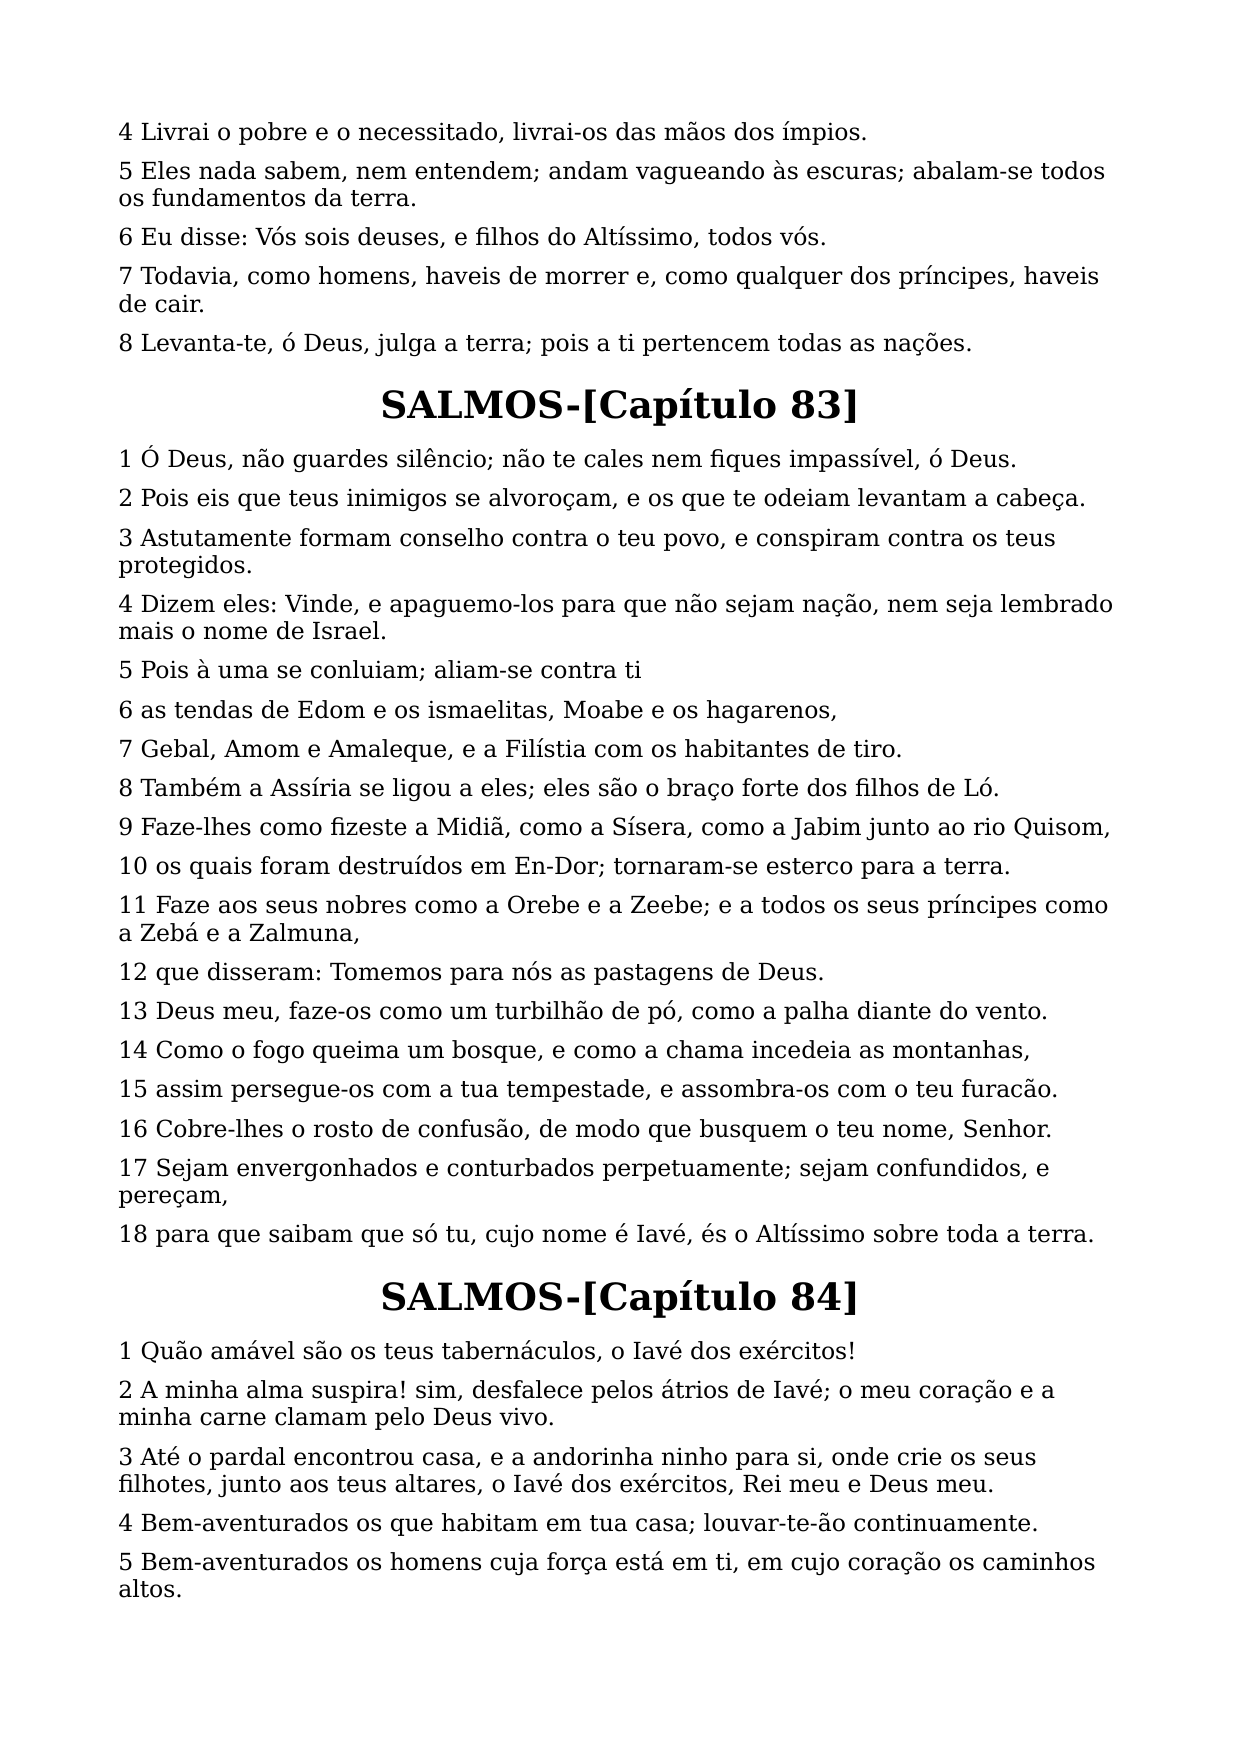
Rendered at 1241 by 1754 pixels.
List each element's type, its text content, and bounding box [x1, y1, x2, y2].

text 14 Como o fogo queima um bosque, e como a chama incedeia as montanhas, [118, 1037, 1122, 1064]
text 3 Astutamente formam conselho contra o teu povo, e conspiram contra os teus protegidos. [118, 524, 1122, 579]
text 2 Pois eis que teus inimigos se alvoroçam, e os que te odeiam levantam a cabeça. [118, 485, 1122, 512]
text 11 Faze aos seus nobres como a Orebe e a Zeebe; e a todos os seus príncipes como a Zebá e a Zalmuna, [118, 892, 1122, 947]
text 8 Também a Assíria se ligou a eles; eles são o braço forte dos filhos de Ló. [118, 775, 1122, 802]
text 5 Pois à uma se conluiam; aliam-se contra ti [118, 657, 1122, 684]
text 1 Quão amável são os teus tabernáculos, o Iavé dos exércitos! [118, 1337, 1122, 1365]
text 1 Ó Deus, não guardes silêncio; não te cales nem fiques impassível, ó Deus. [118, 446, 1122, 473]
text 5 Bem-aventurados os homens cuja força está em ti, em cujo coração os caminhos altos. [118, 1549, 1122, 1603]
subtitle SALMOS-[Capítulo 84] [118, 1275, 1122, 1319]
text 7 Gebal, Amom e Amaleque, e a Filístia com os habitantes de tiro. [118, 736, 1122, 763]
text 18 para que saibam que só tu, cujo nome é Iavé, és o Altíssimo sobre toda a terra. [118, 1221, 1122, 1248]
text 12 que disseram: Tomemos para nós as pastagens de Deus. [118, 959, 1122, 986]
text 9 Faze-lhes como fizeste a Midiã, como a Sísera, como a Jabim junto ao rio Quisom, [118, 814, 1122, 841]
text 16 Cobre-lhes o rosto de confusão, de modo que busquem o teu nome, Senhor. [118, 1115, 1122, 1143]
text 3 Até o pardal encontrou casa, e a andorinha ninho para si, onde crie os seus filhotes, junto aos teus altares, o Iavé dos exércitos, Rei meu e Deus meu. [118, 1443, 1122, 1498]
text 4 Bem-aventurados os que habitam em tua casa; louvar-te-ão continuamente. [118, 1509, 1122, 1537]
text 10 os quais foram destruídos em En-Dor; tornaram-se esterco para a terra. [118, 853, 1122, 880]
text 2 A minha alma suspira! sim, desfalece pelos átrios de Iavé; o meu coração e a minha carne clamam pelo Deus vivo. [118, 1377, 1122, 1431]
text 4 Livrai o pobre e o necessitado, livrai-os das mãos dos ímpios. [118, 118, 1122, 145]
text 4 Dizem eles: Vinde, e apaguemo-los para que não sejam nação, nem seja lembrado mais o nome de Israel. [118, 591, 1122, 645]
text 7 Todavia, como homens, haveis de morrer e, como qualquer dos príncipes, haveis de cair. [118, 263, 1122, 317]
text 6 as tendas de Edom e os ismaelitas, Moabe e os hagarenos, [118, 696, 1122, 724]
text 8 Levanta-te, ó Deus, julga a terra; pois a ti pertencem todas as nações. [118, 329, 1122, 357]
text 5 Eles nada sabem, nem entendem; andam vagueando às escuras; abalam-se todos os fundamentos da terra. [118, 157, 1122, 212]
text 17 Sejam envergonhados e conturbados perpetuamente; sejam confundidos, e pereçam, [118, 1154, 1122, 1209]
text 15 assim persegue-os com a tua tempestade, e assombra-os com o teu furacão. [118, 1076, 1122, 1103]
text 13 Deus meu, faze-os como um turbilhão de pó, como a palha diante do vento. [118, 998, 1122, 1025]
text 6 Eu disse: Vós sois deuses, e filhos do Altíssimo, todos vós. [118, 224, 1122, 251]
subtitle SALMOS-[Capítulo 83] [118, 383, 1122, 427]
